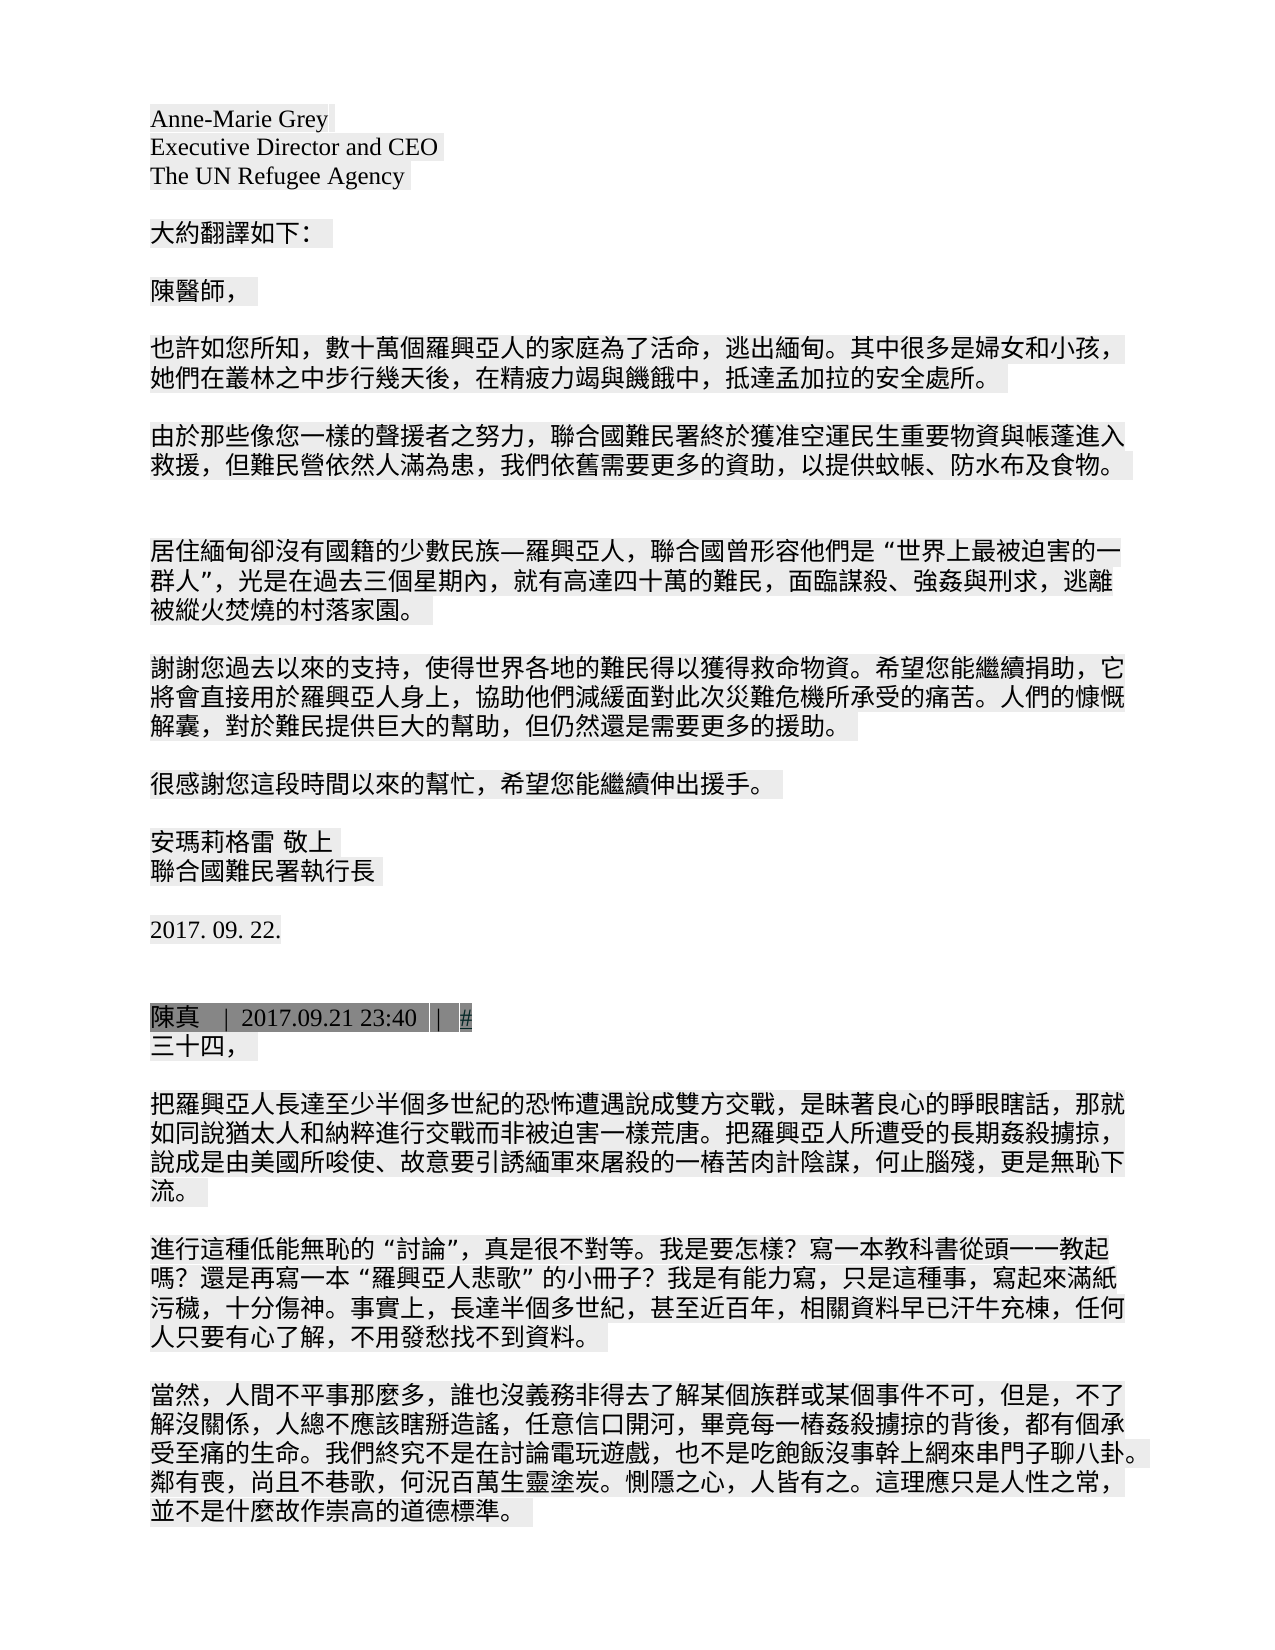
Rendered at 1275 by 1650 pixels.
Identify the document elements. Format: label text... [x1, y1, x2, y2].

text 陳真 | 2017.09.21 23:40 | # [150, 1003, 1125, 1032]
text 三十四， 把羅興亞人長達至少半個多世紀的恐怖遭遇說成雙方交戰，是眛著良心的睜眼瞎話，那就如同說猶太人和納粹進行交戰而非被迫害一樣荒唐。把羅興亞人所遭受的長期姦殺擄掠，說成是由美國所唆使、故意要引誘緬軍來屠殺的一樁苦肉計陰謀，何止腦殘，更是無恥下流。 進行這種低能無恥的 “討論”，真是很不對等。我是要怎樣？寫一本教科書從頭一一教起嗎？還是再寫一本 “羅興亞人悲歌” 的小冊子？我是有能力寫，只是這種事，寫起來滿紙污穢，十分傷神。事實上，長達半個多世紀，甚至近百年，相關資料早已汗牛充棟，任何人只要有心了解，不用發愁找不到資料。 當然，人間不平事那麼多，誰也沒義務非得去了解某個族群或某個事件不可，但是，不了解沒關係，人總不應該瞎掰造謠，任意信口開河，畢竟每一樁姦殺擄掠的背後，都有個承受至痛的生命。我們終究不是在討論電玩遊戲，也不是吃飽飯沒事幹上網來串門子聊八卦。鄰有喪，尚且不巷歌，何況百萬生靈塗炭。惻隱之心，人皆有之。這理應只是人性之常，並不是什麼故作崇高的道德標準。 三十五， 所謂戰爭或交戰，指的是雙方各有相當數目的傷亡。這次事件，根據國際特赦組織（AI）等人權機構的各項報告，緬軍殺害了數千個羅興亞人，無數人失蹤，短短兩周內，製造27萬個境外難民及3萬個境內難民，摧毀數千棟房屋，燒光無數村落，大規模輪姦，甚至姦殺，集體活人焚燒，朝著逃難人群開槍，進行無差別攻擊，連婦女甚至小孩也不放過，數不清的各項非法處決與刑求，甚至在難民逃難路線上埋設國際禁用的 “殺傷人員地雷＂等等等。 至於緬軍這一方呢？請問緬軍死了多少人？我不知道數字，好像連一個也沒有。就算有，必然也是微乎其微，因為羅興亞人並無武裝。這是一種屠殺，這是種族滅絕，不是戰爭。 三十六， 2017年9月10號，AI 的報告指出： “攤開在我們眼前的是種族淨化，鎖定羅興亞人為攻擊目標，因其種族與宗教之不同而施加攻擊，包括謀殺及強制遷徙。以法律術語而言，這是一種反人道罪行。緬甸政府應立即停止這項種族清洗罪行，停止駭人聽聞的迫害行動，並應允許人道救援團體進入救助難民，允許拆除地雷團隊進入。＂ AI 去年（2016）年十二月的報告亦指出，緬軍所犯下之罪行包括針對羅興亞人進行非法處決與刑求，任意屠殺對象包括婦女，甚至連小孩也不放過，同時還針對羅興亞婦女進行大規模強姦，焚燒無數村落與數千個家庭，針對男女老幼不分婦女小孩及整個家庭的一種 “無差別攻擊”。許多難民指證，緬軍往往把羅興亞人從家中拖出來，男的當場殺害，年輕女性則遭到輪姦。 AI表示，這是純粹針對特定族群的一種反人道罪行，一種極其邪惡而且 “完全不成比例” 的屠殺與攻擊。AI並強調，這並非緬軍個人作為，而是由國家所發動的系統性、廣泛性的大規模國家政策性作為。 AI表示，目前尚無法精確評估死難人數，主要原因之一是翁山蘇姬主政的緬甸政府全力掩蓋，並阻止國外調查與國內報導。目前傷亡人數之估算，很可能只是冰山一角。AI並指證緬軍曾在某天，派遣武裝直升機進入村落，任意射殺數百名驚慌逃竄的男女老幼，縱火焚燒數百個家庭，全部付之一炬。 AI譴責翁山蘇姬以恐怖份子形容羅興亞人，並以反恐為名，行屠殺種族之實，包括燒毀當地清真寺與學校。AI表示，羅興亞難民中有不少孕婦、新生兒以及無數病人，面臨嚴重營養不良與各項醫療問題，緬甸官方卻禁止一切人道救援物資與醫療資源的進入。翁山蘇姬甚至反過頭來譴責國際人權機構及聯合國難民署企圖資助恐怖份子。今年九月初，當人道災難達到最高點時，翁山蘇姬甚至把攻擊矛頭指向緬甸境內的慈善團體，指控他們供給食物給所謂恐怖份子。2017年九月七日，AI發表聲明譴責翁山主政的緬甸政府 “把整個羅興亞族群當成國家仇敵＂。 三年多前，AI曾引用一位曾經獲准在2014年7月進入緬甸境內難民營的聯合國資深官員的說法。這位官員說，他個人曾經處理過各種人道災難事件，“但是，羅興亞難民營的悲慘處境之可怕，卻是我個人生平所不曾見過＂。 請注意喔，這是幾年前的報告。我只是想說，這些事並不是今天才發生，國際人權組織也不是什麼美國一聲令下就突然開始狂吠的走狗。這類荒唐指控，純粹就是瞎掰胡扯。 [150, 1032, 1125, 1555]
text Anne-Marie Grey Executive Director and CEO The UN Refugee Agency 大約翻譯如下： 陳醫師， 也許如您所知，數十萬個羅興亞人的家庭為了活命，逃出緬甸。其中很多是婦女和小孩，她們在叢林之中步行幾天後，在精疲力竭與饑餓中，抵達孟加拉的安全處所。 由於那些像您一樣的聲援者之努力，聯合國難民署終於獲准空運民生重要物資與帳蓬進入救援，但難民營依然人滿為患，我們依舊需要更多的資助，以提供蚊帳、防水布及食物。 居住緬甸卻沒有國籍的少數民族—羅興亞人，聯合國曾形容他們是 “世界上最被迫害的一群人”，光是在過去三個星期內，就有高達四十萬的難民，面臨謀殺、強姦與刑求，逃離被縱火焚燒的村落家園。 謝謝您過去以來的支持，使得世界各地的難民得以獲得救命物資。希望您能繼續捐助，它將會直接用於羅興亞人身上，協助他們減緩面對此次災難危機所承受的痛苦。人們的慷慨解囊，對於難民提供巨大的幫助，但仍然還是需要更多的援助。 很感謝您這段時間以來的幫忙，希望您能繼續伸出援手。 安瑪莉格雷 敬上 聯合國難民署執行長 2017. 09. 22. [150, 75, 1125, 944]
